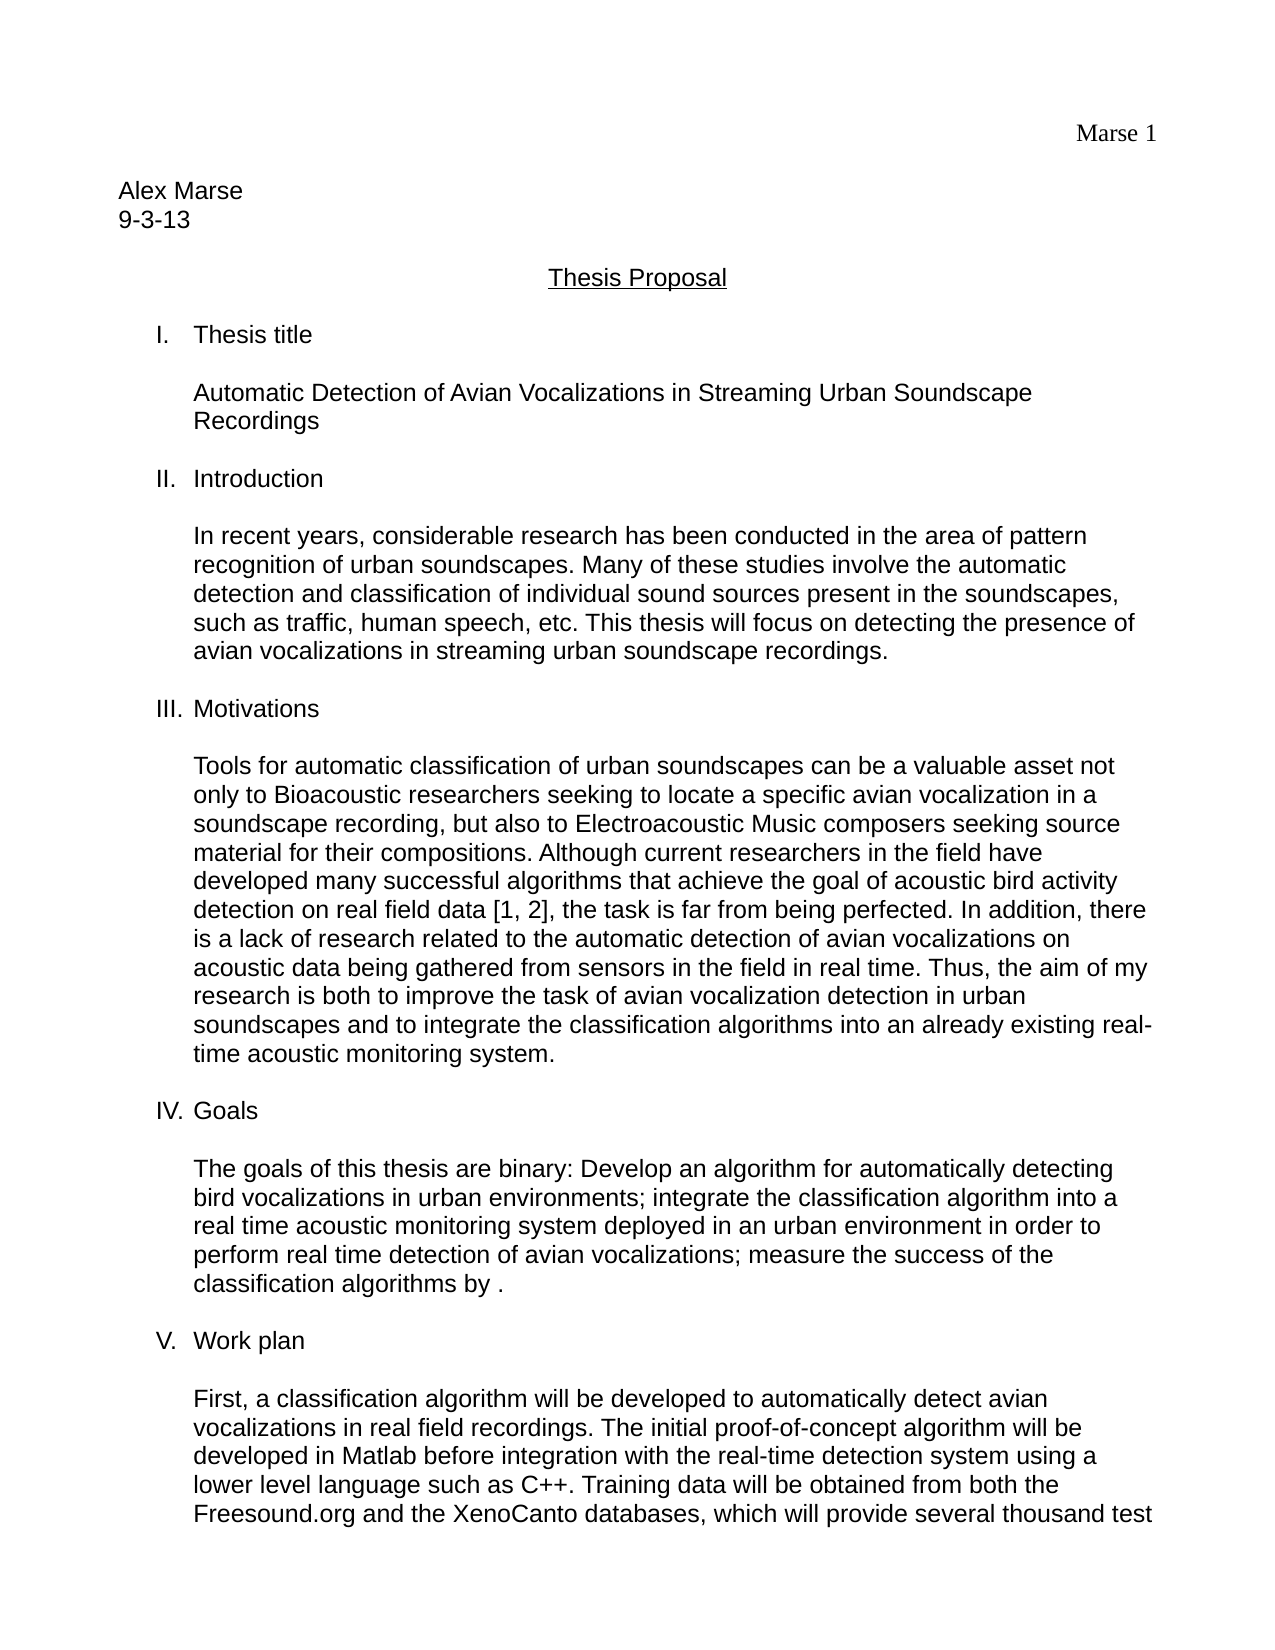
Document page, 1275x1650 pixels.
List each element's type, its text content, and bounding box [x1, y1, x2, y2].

list Motivations [156, 694, 1157, 723]
list Work plan [156, 1326, 1157, 1355]
list Introduction [156, 464, 1157, 493]
list Tools for automatic classification of urban soundscapes can be a valuable asset not only to Bioacoustic researchers seeking to locate a specific avian vocalization in a soundscape recording, but also to Electroacoustic Music composers seeking source material for their compositions. Although current researchers in the field have developed many successful algorithms that achieve the goal of acoustic bird activity detection on real field data [1, 2], the task is far from being perfected. In addition, there is a lack of research related to the automatic detection of avian vocalizations on acoustic data being gathered from sensors in the field in real time. Thus, the aim of my research is both to improve the task of avian vocalization detection in urban soundscapes and to integrate the classification algorithms into an already existing real-time acoustic monitoring system. [156, 751, 1157, 1068]
text Thesis Proposal [118, 263, 1157, 291]
list Thesis title [156, 320, 1157, 349]
list The goals of this thesis are binary: Develop an algorithm for automatically detecting bird vocalizations in urban environments; integrate the classification algorithm into a real time acoustic monitoring system deployed in an urban environment in order to perform real time detection of avian vocalizations; measure the success of the classification algorithms by . [156, 1154, 1157, 1298]
text 9-3-13 [118, 205, 1157, 234]
list First, a classification algorithm will be developed to automatically detect avian vocalizations in real field recordings. The initial proof-of-concept algorithm will be developed in Matlab before integration with the real-time detection system using a lower level language such as C++. Training data will be obtained from both the Freesound.org and the XenoCanto databases, which will provide several thousand test [156, 1384, 1157, 1528]
list In recent years, considerable research has been conducted in the area of pattern recognition of urban soundscapes. Many of these studies involve the automatic detection and classification of individual sound sources present in the soundscapes, such as traffic, human speech, etc. This thesis will focus on detecting the presence of avian vocalizations in streaming urban soundscape recordings. [156, 521, 1157, 665]
list Goals [156, 1096, 1157, 1125]
list Automatic Detection of Avian Vocalizations in Streaming Urban Soundscape Recordings [156, 378, 1157, 435]
text Alex Marse [118, 176, 1157, 205]
